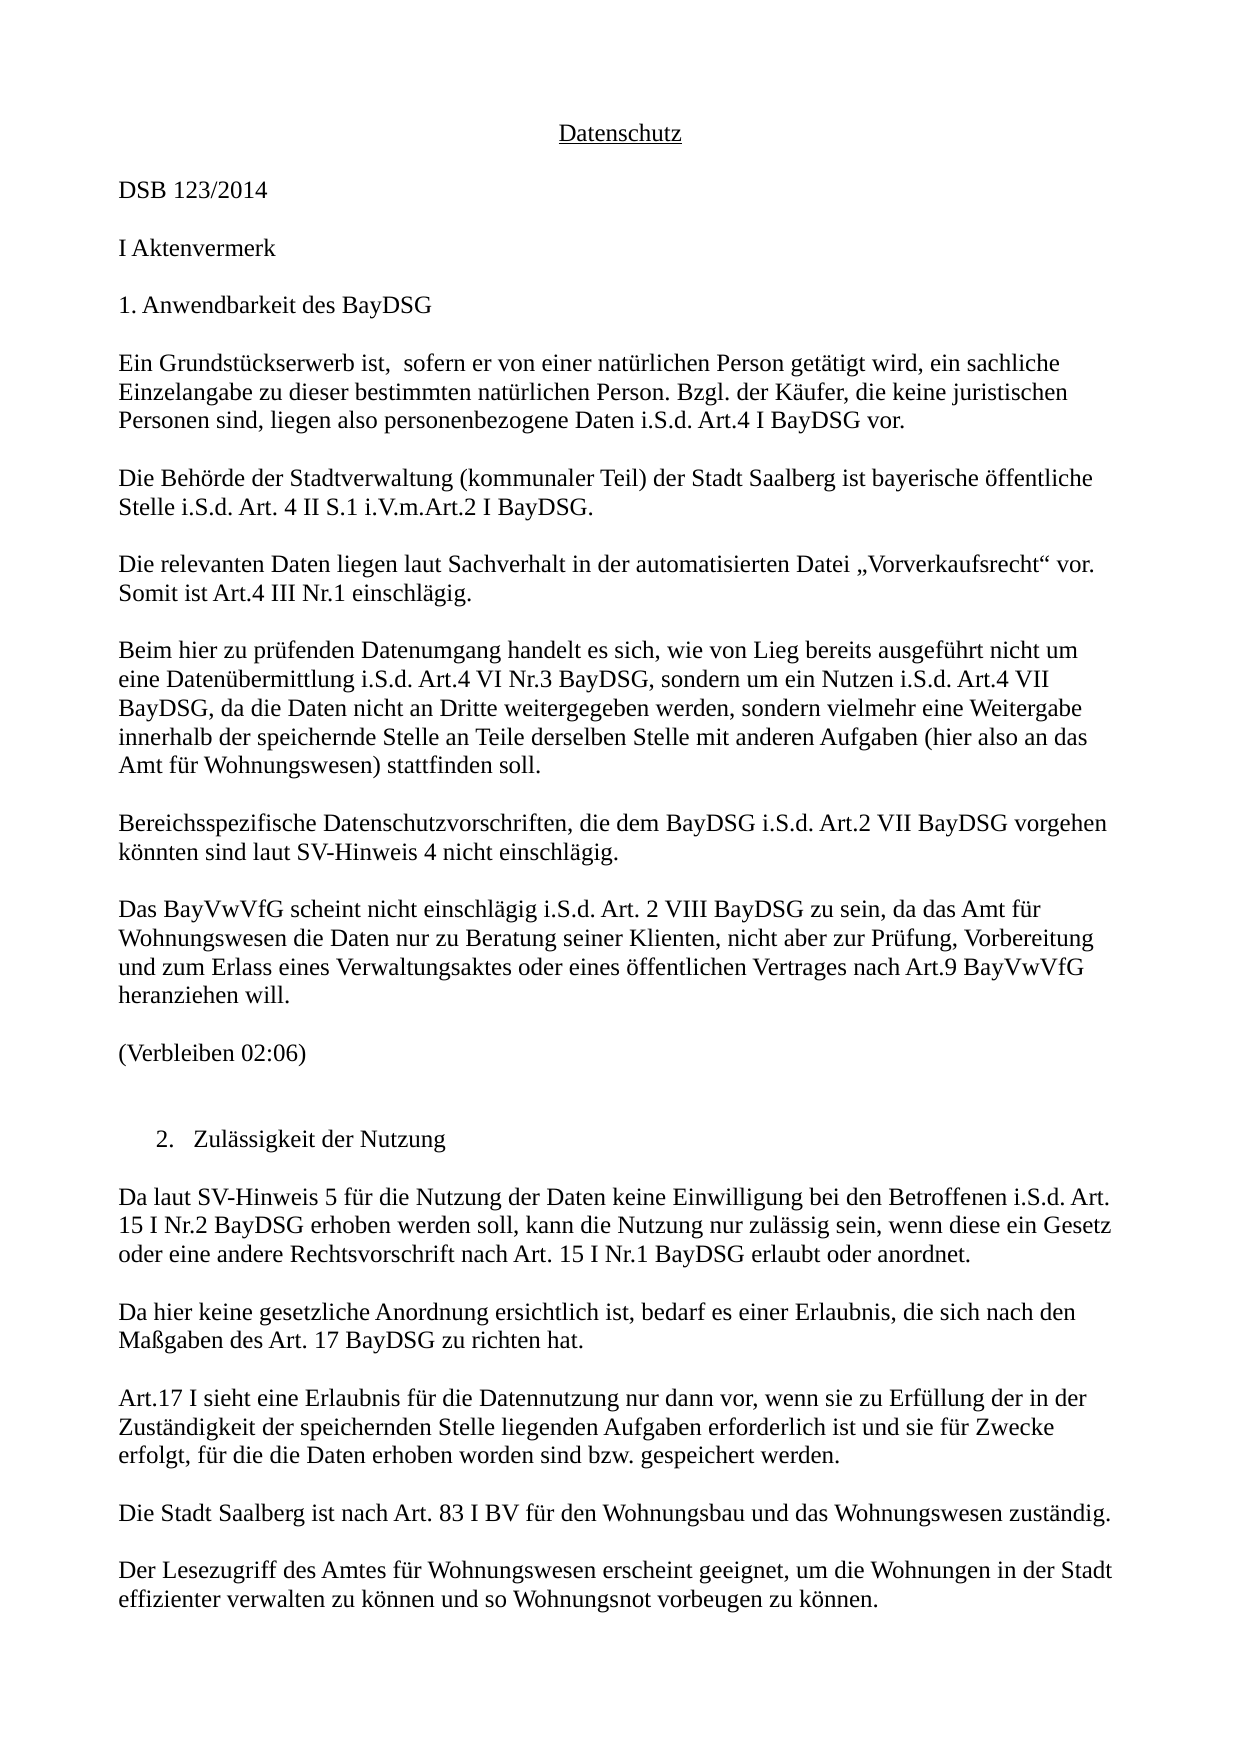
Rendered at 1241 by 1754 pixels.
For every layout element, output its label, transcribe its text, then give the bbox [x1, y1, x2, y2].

text Da laut SV-Hinweis 5 für die Nutzung der Daten keine Einwilligung bei den Betroffenen i.S.d. Art. 15 I Nr.2 BayDSG erhoben werden soll, kann die Nutzung nur zulässig sein, wenn diese ein Gesetz oder eine andere Rechtsvorschrift nach Art. 15 I Nr.1 BayDSG erlaubt oder anordnet. [118, 1182, 1122, 1268]
text Ein Grundstückserwerb ist, sofern er von einer natürlichen Person getätigt wird, ein sachliche Einzelangabe zu dieser bestimmten natürlichen Person. Bzgl. der Käufer, die keine juristischen Personen sind, liegen also personenbezogene Daten i.S.d. Art.4 I BayDSG vor. [118, 348, 1122, 434]
text 1. Anwendbarkeit des BayDSG [118, 291, 1122, 319]
text Die Stadt Saalberg ist nach Art. 83 I BV für den Wohnungsbau und das Wohnungswesen zuständig. [118, 1498, 1122, 1527]
text Der Lesezugriff des Amtes für Wohnungswesen erscheint geeignet, um die Wohnungen in der Stadt effizienter verwalten zu können und so Wohnungsnot vorbeugen zu können. [118, 1527, 1122, 1613]
text Da hier keine gesetzliche Anordnung ersichtlich ist, bedarf es einer Erlaubnis, die sich nach den Maßgaben des Art. 17 BayDSG zu richten hat. [118, 1297, 1122, 1354]
text Das BayVwVfG scheint nicht einschlägig i.S.d. Art. 2 VIII BayDSG zu sein, da das Amt für Wohnungswesen die Daten nur zu Beratung seiner Klienten, nicht aber zur Prüfung, Vorbereitung und zum Erlass eines Verwaltungsaktes oder eines öffentlichen Vertrages nach Art.9 BayVwVfG heranziehen will. [118, 894, 1122, 1009]
text Die Behörde der Stadtverwaltung (kommunaler Teil) der Stadt Saalberg ist bayerische öffentliche Stelle i.S.d. Art. 4 II S.1 i.V.m.Art.2 I BayDSG. [118, 463, 1122, 521]
text Datenschutz [118, 118, 1122, 147]
list Zulässigkeit der Nutzung [156, 1124, 1122, 1153]
text Die relevanten Daten liegen laut Sachverhalt in der automatisierten Datei „Vorverkaufsrecht“ vor. Somit ist Art.4 III Nr.1 einschlägig. [118, 549, 1122, 607]
text (Verbleiben 02:06) [118, 1038, 1122, 1096]
text Beim hier zu prüfenden Datenumgang handelt es sich, wie von Lieg bereits ausgeführt nicht um eine Datenübermittlung i.S.d. Art.4 VI Nr.3 BayDSG, sondern um ein Nutzen i.S.d. Art.4 VII BayDSG, da die Daten nicht an Dritte weitergegeben werden, sondern vielmehr eine Weitergabe innerhalb der speichernde Stelle an Teile derselben Stelle mit anderen Aufgaben (hier also an das Amt für Wohnungswesen) stattfinden soll. [118, 636, 1122, 779]
text Art.17 I sieht eine Erlaubnis für die Datennutzung nur dann vor, wenn sie zu Erfüllung der in der Zuständigkeit der speichernden Stelle liegenden Aufgaben erforderlich ist und sie für Zwecke erfolgt, für die die Daten erhoben worden sind bzw. gespeichert werden. [118, 1354, 1122, 1469]
text DSB 123/2014 [118, 176, 1122, 204]
text I Aktenvermerk [118, 233, 1122, 262]
text Bereichsspezifische Datenschutzvorschriften, die dem BayDSG i.S.d. Art.2 VII BayDSG vorgehen könnten sind laut SV-Hinweis 4 nicht einschlägig. [118, 808, 1122, 866]
